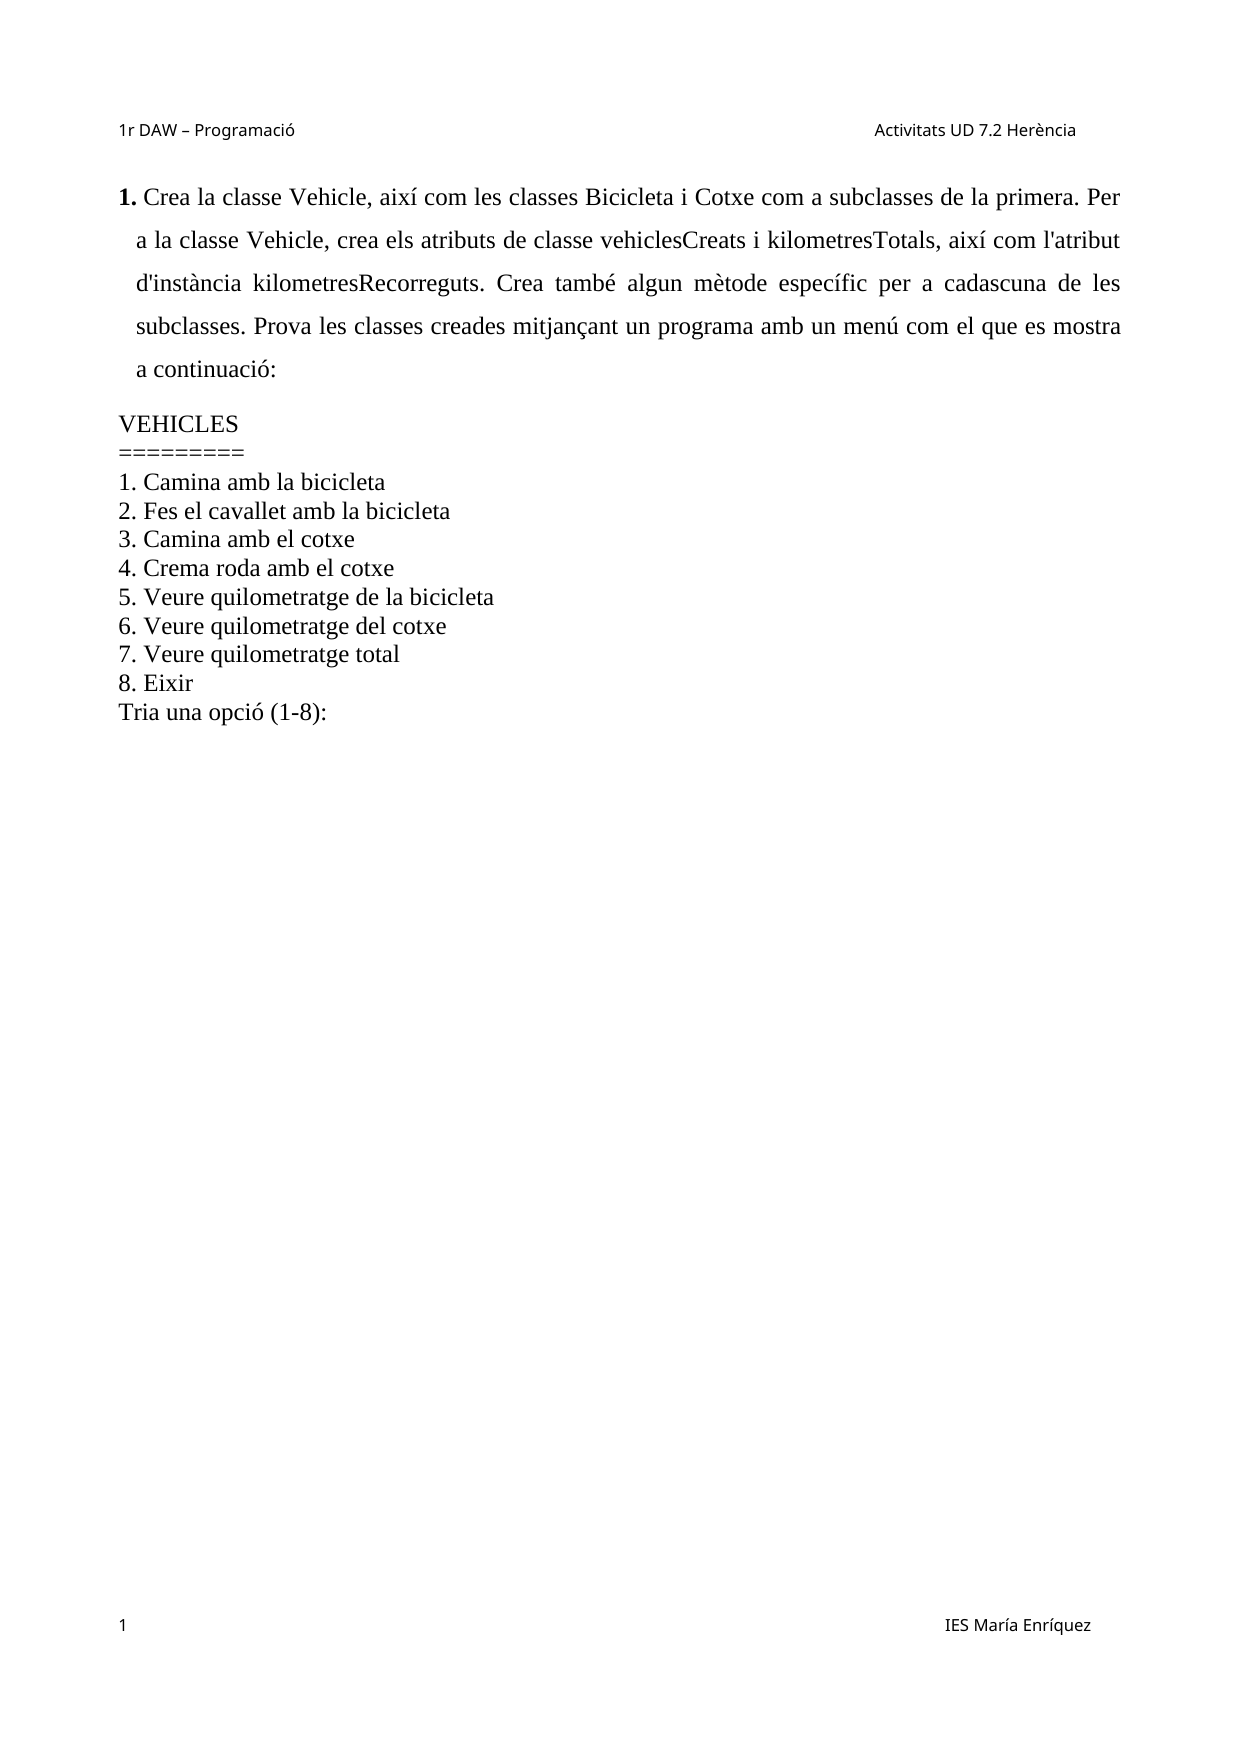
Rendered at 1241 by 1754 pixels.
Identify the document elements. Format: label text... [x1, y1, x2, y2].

text VEHICLES [118, 409, 1122, 438]
list Crea la classe Vehicle, així com les classes Bicicleta i Cotxe com a subclasses de la primera. Per a la classe Vehicle, crea els atributs de classe vehiclesCreats i kilometresTotals, així com l'atribut d'instància kilometresRecorreguts. Crea també algun mètode específic per a cadascuna de les subclasses. Prova les classes creades mitjançant un programa amb un menú com el que es mostra a continuació: [118, 182, 1122, 383]
text 5. Veure quilometratge de la bicicleta [118, 582, 1122, 611]
text 6. Veure quilometratge del cotxe [118, 611, 1122, 639]
text ========= [118, 438, 1122, 467]
text 8. Eixir [118, 668, 1122, 697]
text 7. Veure quilometratge total [118, 639, 1122, 668]
text 1. Camina amb la bicicleta [118, 467, 1122, 496]
text 2. Fes el cavallet amb la bicicleta [118, 496, 1122, 524]
text 4. Crema roda amb el cotxe [118, 553, 1122, 582]
text 3. Camina amb el cotxe [118, 524, 1122, 553]
text Tria una opció (1-8): [118, 697, 1122, 726]
